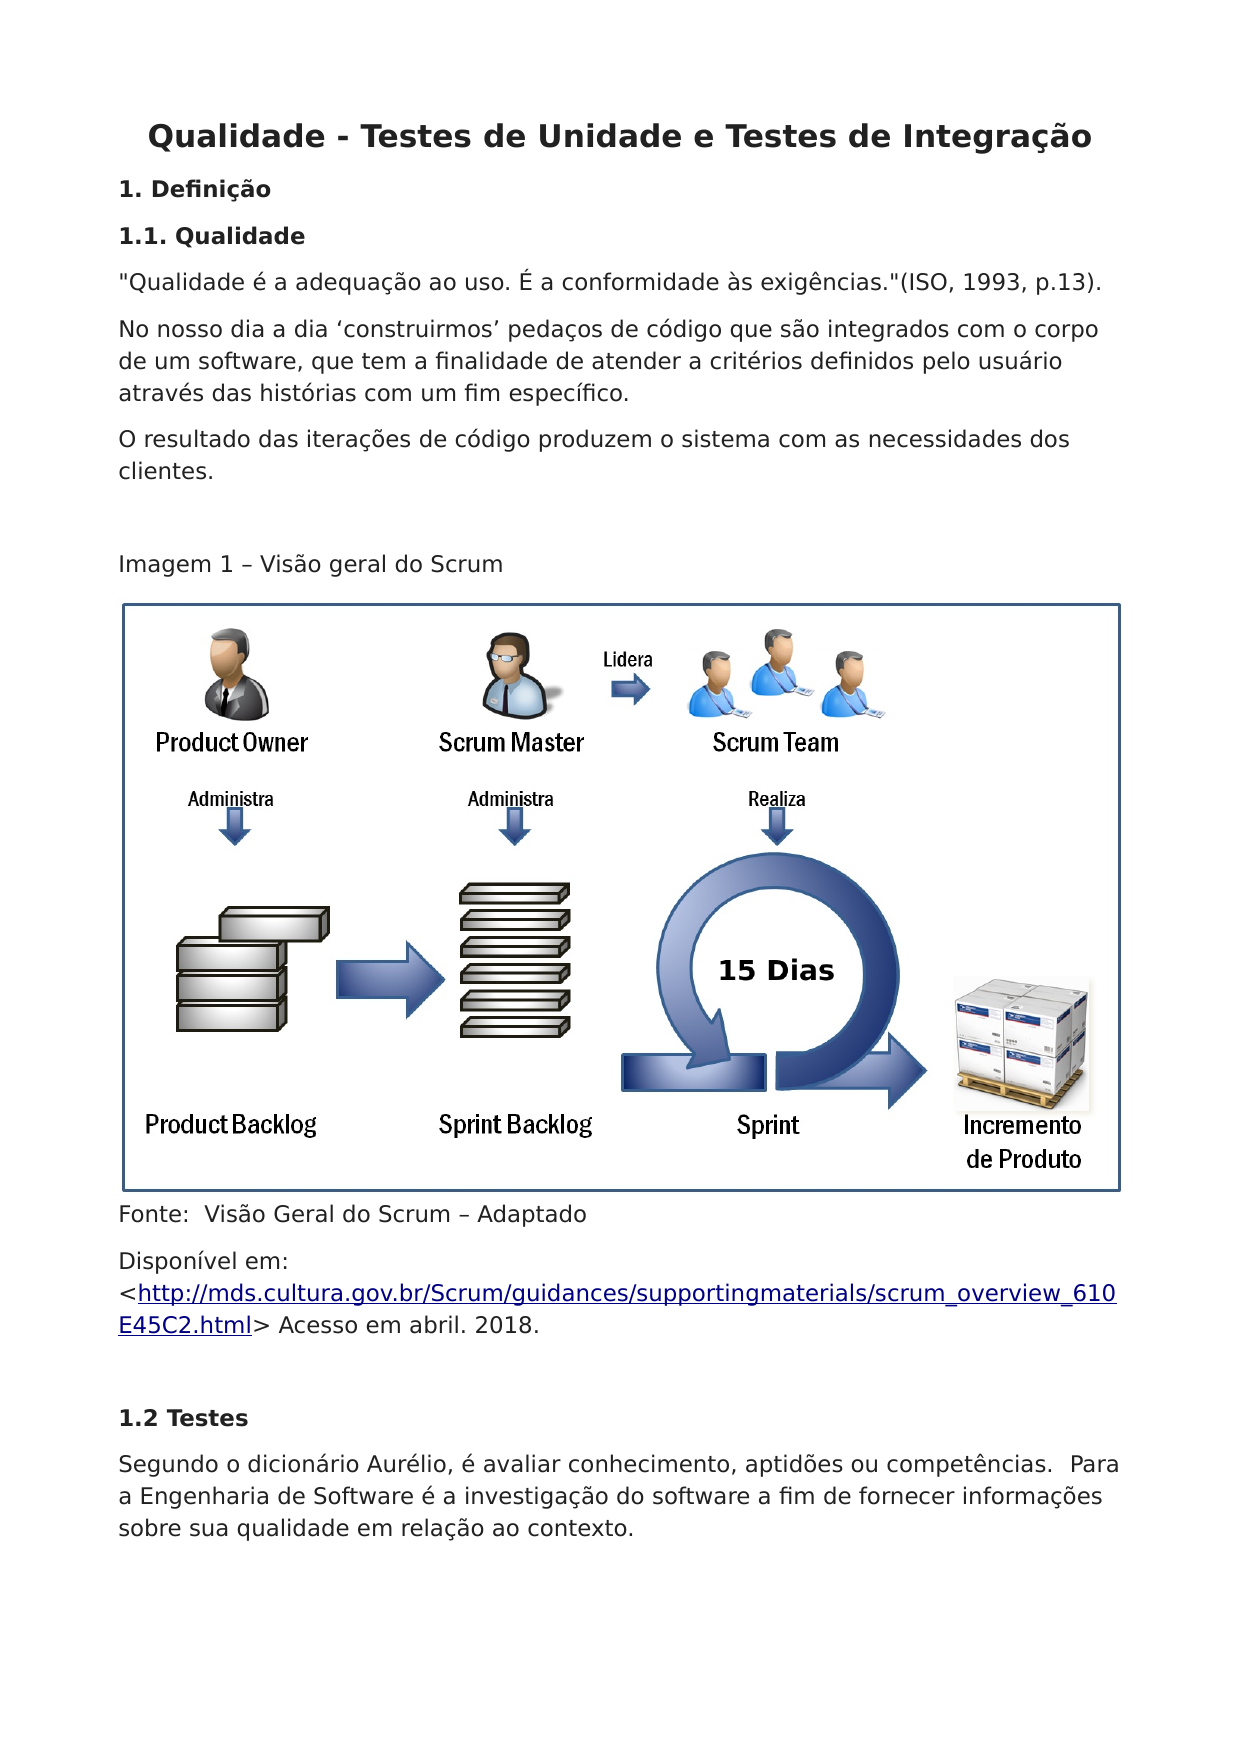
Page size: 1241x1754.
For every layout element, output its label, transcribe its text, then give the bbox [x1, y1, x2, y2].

text 1.1. Qualidade [118, 223, 1122, 249]
text Imagem 1 – Visão geral do Scrum [118, 552, 1122, 578]
picture [118, 598, 1123, 1196]
text O resultado das iterações de código produzem o sistema com as necessidades dos clientes. [118, 426, 1122, 485]
text 1.2 Testes [118, 1405, 1122, 1432]
text Qualidade - Testes de Unidade e Testes de Integração [118, 118, 1122, 154]
text "Qualidade é a adequação ao uso. É a conformidade às exigências."(ISO, 1993, p.13). [118, 269, 1122, 296]
text Segundo o dicionário Aurélio, é avaliar conhecimento, aptidões ou competências. Para a Engenharia de Software é a investigação do software a fim de fornecer informações sobre sua qualidade em relação ao contexto. [118, 1451, 1122, 1542]
text 1. Definição [118, 176, 1122, 203]
text Fonte: Visão Geral do Scrum – Adaptado [118, 1196, 1122, 1228]
text Disponível em: <http://mds.cultura.gov.br/Scrum/guidances/supportingmaterials/scrum_overview_610E45C2.html> Acesso em abril. 2018. [118, 1248, 1122, 1338]
text No nosso dia a dia ‘construirmos’ pedaços de código que são integrados com o corpo de um software, que tem a finalidade de atender a critérios definidos pelo usuário através das histórias com um fim específico. [118, 316, 1122, 407]
